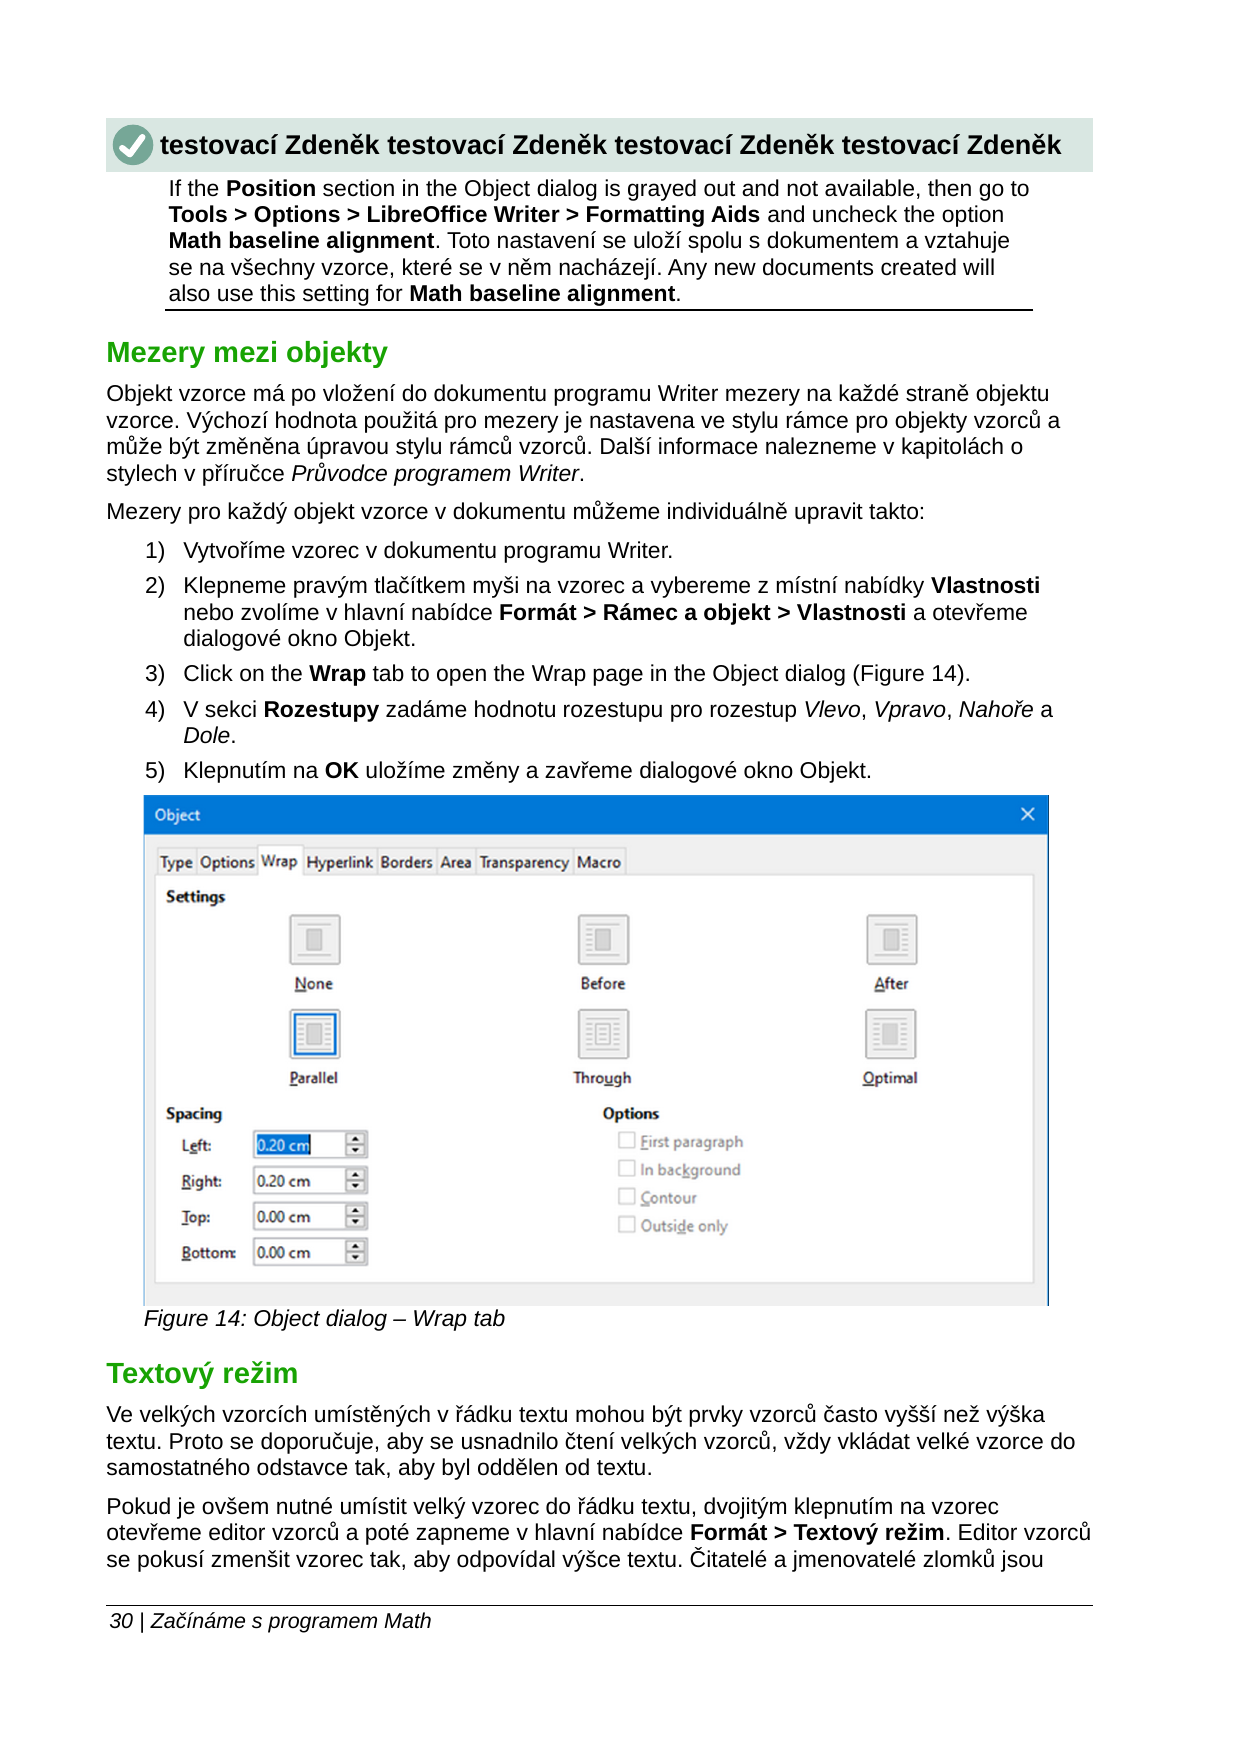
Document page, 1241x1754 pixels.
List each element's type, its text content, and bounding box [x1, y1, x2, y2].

subtitle Mezery mezi objekty [106, 335, 1093, 369]
text If the Position section in the Object dialog is grayed out and not available, then go to Tools > Options > LibreOffice Writer > Formatting Aids and uncheck the option Math baseline alignment. Toto nastavení se uloží spolu s dokumentem a vztahuje se na všechny vzorce, které se v něm nacházejí. Any new documents created will also use this setting for Math baseline alignment. [165, 172, 1033, 309]
text Pokud je ovšem nutné umístit velký vzorec do řádku textu, dvojitým klepnutím na vzorec otevřeme editor vzorců a poté zapneme v hlavní nabídce Formát > Textový režim. Editor vzorců se pokusí zmenšit vzorec tak, aby odpovídal výšce textu. Čitatelé a jmenovatelé zlomků jsou [106, 1493, 1093, 1572]
text Objekt vzorce má po vložení do dokumentu programu Writer mezery na každé straně objektu vzorce. Výchozí hodnota použitá pro mezery je nastavena ve stylu rámce pro objekty vzorců a může být změněna úpravou stylu rámců vzorců. Další informace nalezneme v kapitolách o stylech v příručce Průvodce programem Writer. [106, 380, 1093, 486]
text Figure 14: Object dialog – Wrap tab [143, 1306, 1055, 1332]
list Klepnutím na OK uložíme změny a zavřeme dialogové okno Objekt. [165, 757, 1093, 783]
text Mezery pro každý objekt vzorce v dokumentu můžeme individuálně upravit takto: [106, 498, 1093, 525]
list V sekci Rozestupy zadáme hodnotu rozestupu pro rozestup Vlevo, Vpravo, Nahoře a Dole. [165, 696, 1093, 748]
subtitle testovací Zdeněk testovací Zdeněk testovací Zdeněk testovací Zdeněk [106, 118, 1093, 172]
list Vytvoříme vzorec v dokumentu programu Writer. [165, 537, 1093, 563]
picture [143, 795, 1056, 1306]
list Click on the Wrap tab to open the Wrap page in the Object dialog (Figure 14). [165, 660, 1093, 687]
subtitle Textový režim [106, 1356, 1093, 1389]
list Klepneme pravým tlačítkem myši na vzorec a vybereme z místní nabídky Vlastnosti nebo zvolíme v hlavní nabídce Formát > Rámec a objekt > Vlastnosti a otevřeme dialogové okno Objekt. [165, 572, 1093, 651]
text Ve velkých vzorcích umístěných v řádku textu mohou být prvky vzorců často vyšší než výška textu. Proto se doporučuje, aby se usnadnilo čtení velkých vzorců, vždy vkládat velké vzorce do samostatného odstavce tak, aby byl oddělen od textu. [106, 1401, 1093, 1480]
